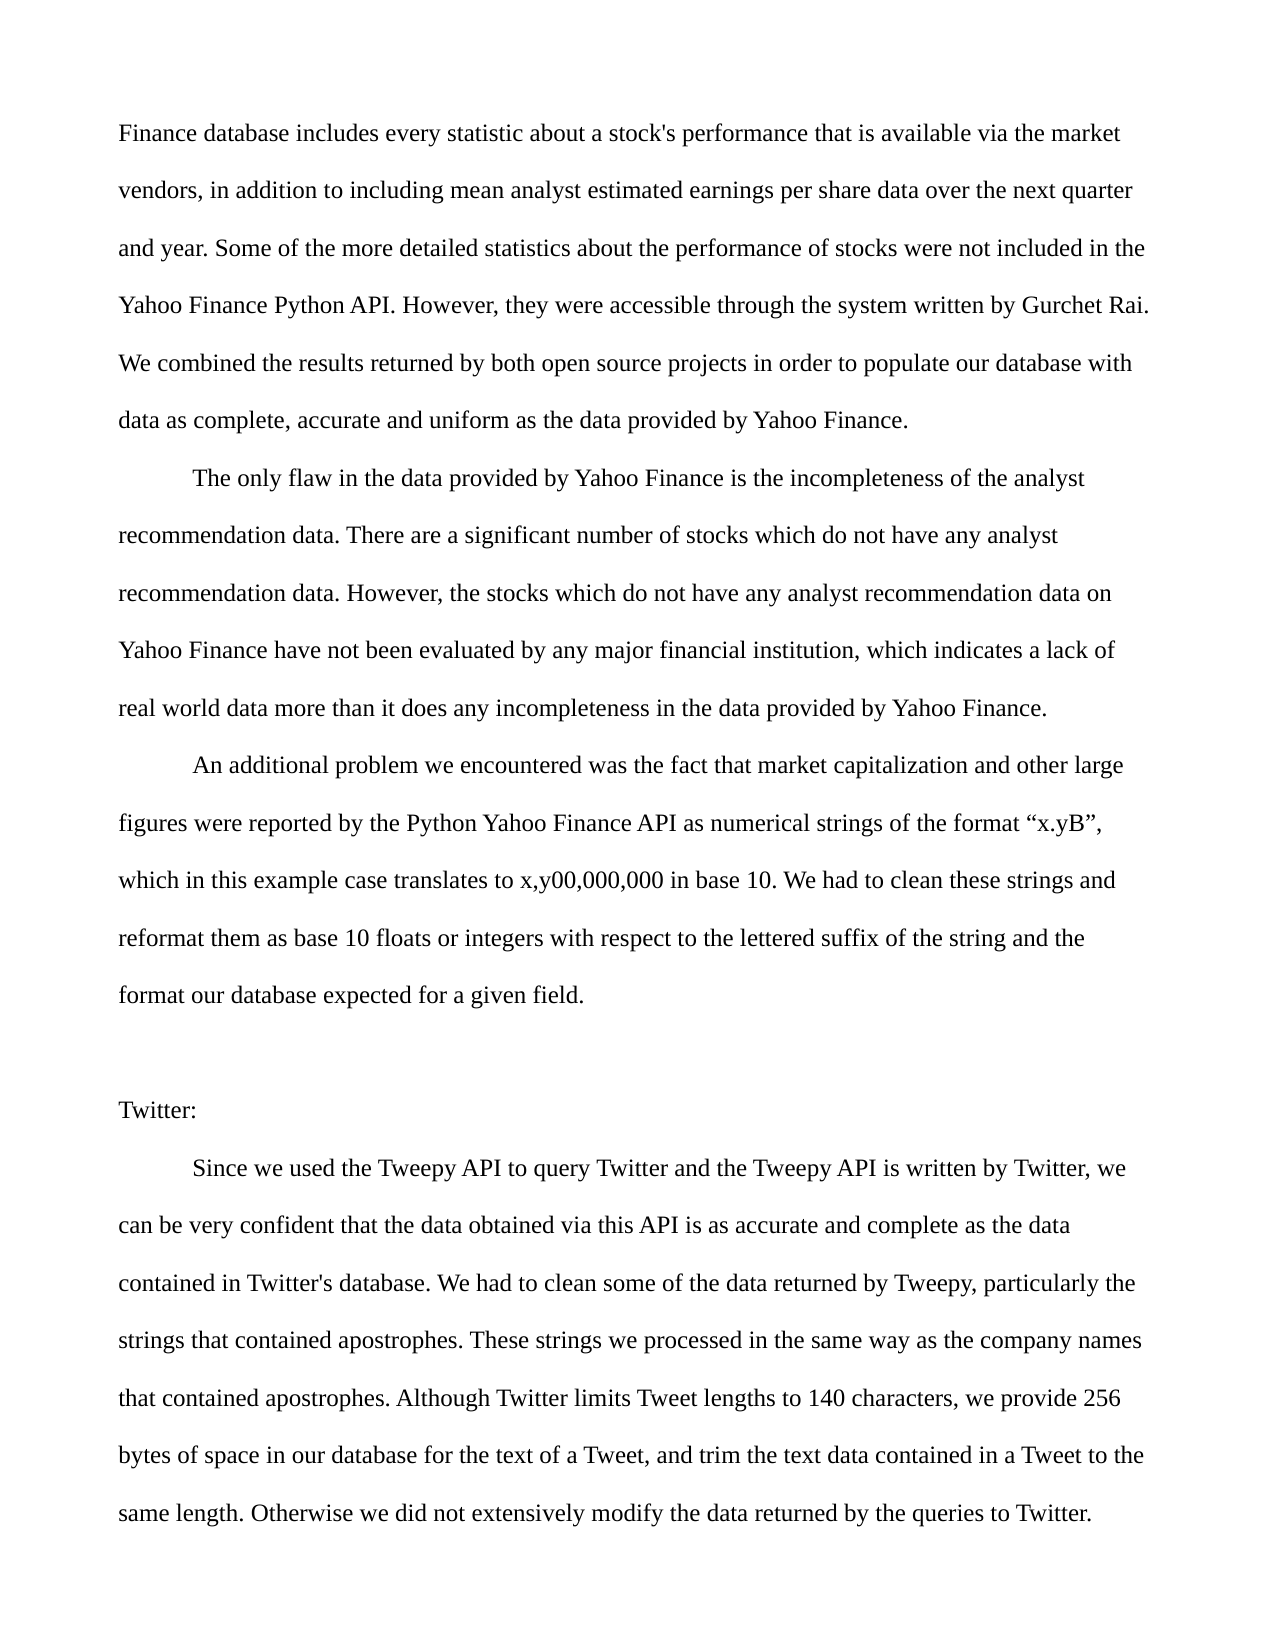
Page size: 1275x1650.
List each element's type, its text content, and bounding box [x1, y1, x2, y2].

text Finance database includes every statistic about a stock's performance that is available via the market vendors, in addition to including mean analyst estimated earnings per share data over the next quarter and year. Some of the more detailed statistics about the performance of stocks were not included in the Yahoo Finance Python API. However, they were accessible through the system written by Gurchet Rai. We combined the results returned by both open source projects in order to populate our database with data as complete, accurate and uniform as the data provided by Yahoo Finance. [118, 118, 1157, 434]
text An additional problem we encountered was the fact that market capitalization and other large figures were reported by the Python Yahoo Finance API as numerical strings of the format “x.yB”, which in this example case translates to x,y00,000,000 in base 10. We had to clean these strings and reformat them as base 10 floats or integers with respect to the lettered suffix of the string and the format our database expected for a given field. [118, 751, 1157, 1009]
text The only flaw in the data provided by Yahoo Finance is the incompleteness of the analyst recommendation data. There are a significant number of stocks which do not have any analyst recommendation data. However, the stocks which do not have any analyst recommendation data on Yahoo Finance have not been evaluated by any major financial institution, which indicates a lack of real world data more than it does any incompleteness in the data provided by Yahoo Finance. [118, 463, 1157, 722]
text Twitter: [118, 1096, 1157, 1124]
text Since we used the Tweepy API to query Twitter and the Tweepy API is written by Twitter, we can be very confident that the data obtained via this API is as accurate and complete as the data contained in Twitter's database. We had to clean some of the data returned by Tweepy, particularly the strings that contained apostrophes. These strings we processed in the same way as the company names that contained apostrophes. Although Twitter limits Tweet lengths to 140 characters, we provide 256 bytes of space in our database for the text of a Tweet, and trim the text data contained in a Tweet to the same length. Otherwise we did not extensively modify the data returned by the queries to Twitter. [118, 1153, 1157, 1527]
